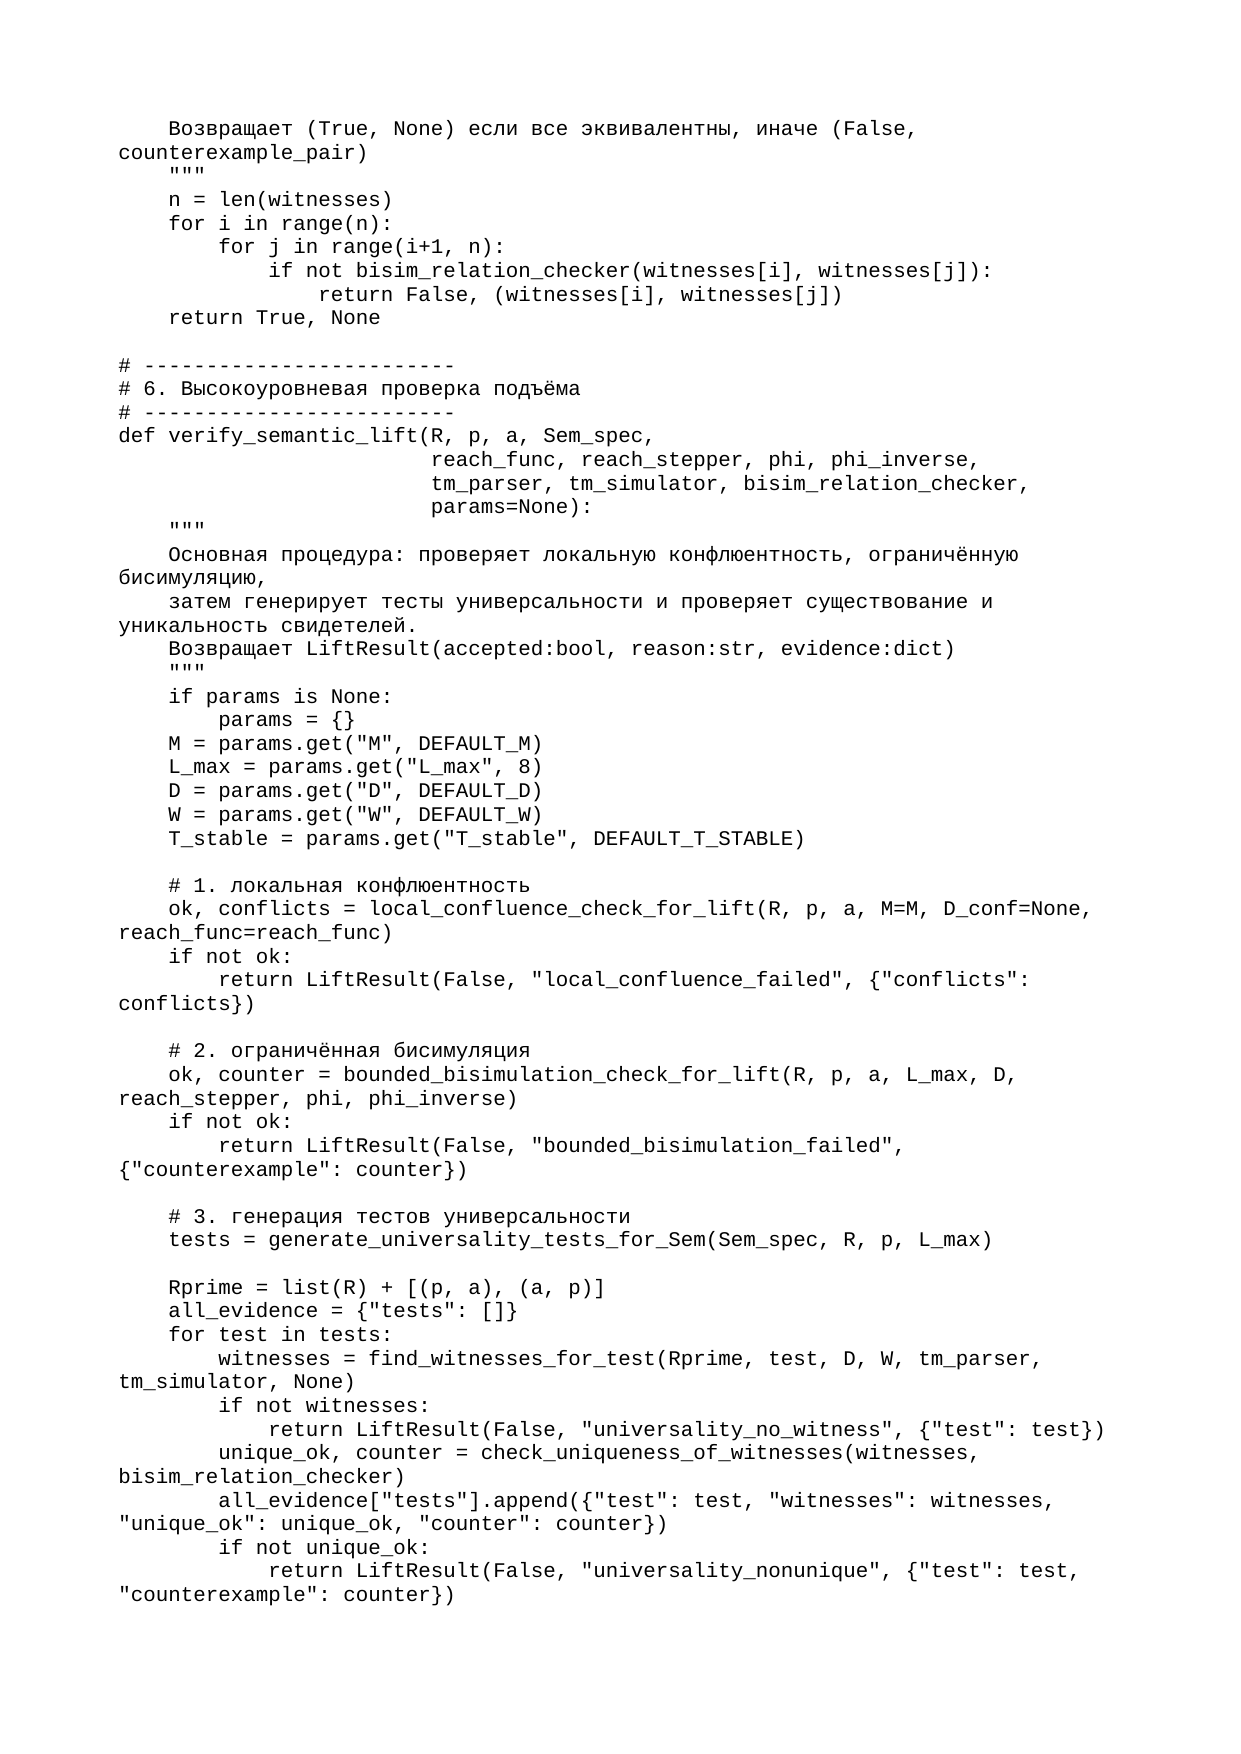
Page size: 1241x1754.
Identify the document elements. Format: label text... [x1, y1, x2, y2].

text def verify_semantic_lift(R, p, a, Sem_spec, [118, 426, 1122, 449]
text затем генерирует тесты универсальности и проверяет существование и уникальность свидетелей. [118, 591, 1122, 638]
text Возвращает (True, None) если все эквивалентны, иначе (False, counterexample_pair) [118, 118, 1122, 165]
text witnesses = find_witnesses_for_test(Rprime, test, D, W, tm_parser, tm_simulator, None) [118, 1348, 1122, 1395]
text return False, (witnesses[i], witnesses[j]) [118, 284, 1122, 307]
text L_max = params.get("L_max", 8) [118, 757, 1122, 780]
text n = len(witnesses) [118, 189, 1122, 213]
text if not bisim_relation_checker(witnesses[i], witnesses[j]): [118, 260, 1122, 284]
text M = params.get("M", DEFAULT_M) [118, 733, 1122, 757]
text if not unique_ok: [118, 1537, 1122, 1561]
text Возвращает LiftResult(accepted:bool, reason:str, evidence:dict) [118, 638, 1122, 662]
text all_evidence["tests"].append({"test": test, "witnesses": witnesses, "unique_ok": unique_ok, "counter": counter}) [118, 1489, 1122, 1537]
text # 3. генерация тестов универсальности [118, 1206, 1122, 1229]
text for test in tests: [118, 1324, 1122, 1348]
text ok, conflicts = local_confluence_check_for_lift(R, p, a, M=M, D_conf=None, reach_func=reach_func) [118, 898, 1122, 946]
text # 2. ограничённая бисимуляция [118, 1040, 1122, 1064]
text """ [118, 662, 1122, 686]
text """ [118, 520, 1122, 544]
text if params is None: [118, 686, 1122, 709]
text D = params.get("D", DEFAULT_D) [118, 780, 1122, 804]
text ok, counter = bounded_bisimulation_check_for_lift(R, p, a, L_max, D, reach_stepper, phi, phi_inverse) [118, 1064, 1122, 1111]
text return True, None [118, 307, 1122, 331]
text # ------------------------- [118, 354, 1122, 378]
text if not witnesses: [118, 1395, 1122, 1419]
text all_evidence = {"tests": []} [118, 1300, 1122, 1324]
text T_stable = params.get("T_stable", DEFAULT_T_STABLE) [118, 827, 1122, 851]
text reach_func, reach_stepper, phi, phi_inverse, [118, 449, 1122, 473]
text Rprime = list(R) + [(p, a), (a, p)] [118, 1277, 1122, 1300]
text params = {} [118, 709, 1122, 733]
text tm_parser, tm_simulator, bisim_relation_checker, [118, 473, 1122, 496]
text # 1. локальная конфлюентность [118, 875, 1122, 898]
text return LiftResult(False, "universality_nonunique", {"test": test, "counterexample": counter}) [118, 1561, 1122, 1608]
text return LiftResult(False, "universality_no_witness", {"test": test}) [118, 1419, 1122, 1442]
text W = params.get("W", DEFAULT_W) [118, 804, 1122, 827]
text Основная процедура: проверяет локальную конфлюентность, ограничённую бисимуляцию, [118, 544, 1122, 591]
text for i in range(n): [118, 213, 1122, 236]
text for j in range(i+1, n): [118, 236, 1122, 260]
text return LiftResult(False, "bounded_bisimulation_failed", {"counterexample": counter}) [118, 1135, 1122, 1182]
text return LiftResult(False, "local_confluence_failed", {"conflicts": conflicts}) [118, 969, 1122, 1017]
text if not ok: [118, 1111, 1122, 1135]
text """ [118, 165, 1122, 189]
text # 6. Высокоуровневая проверка подъёма [118, 378, 1122, 402]
text if not ok: [118, 946, 1122, 969]
text tests = generate_universality_tests_for_Sem(Sem_spec, R, p, L_max) [118, 1229, 1122, 1253]
text # ------------------------- [118, 402, 1122, 426]
text unique_ok, counter = check_uniqueness_of_witnesses(witnesses, bisim_relation_checker) [118, 1442, 1122, 1489]
text params=None): [118, 496, 1122, 520]
